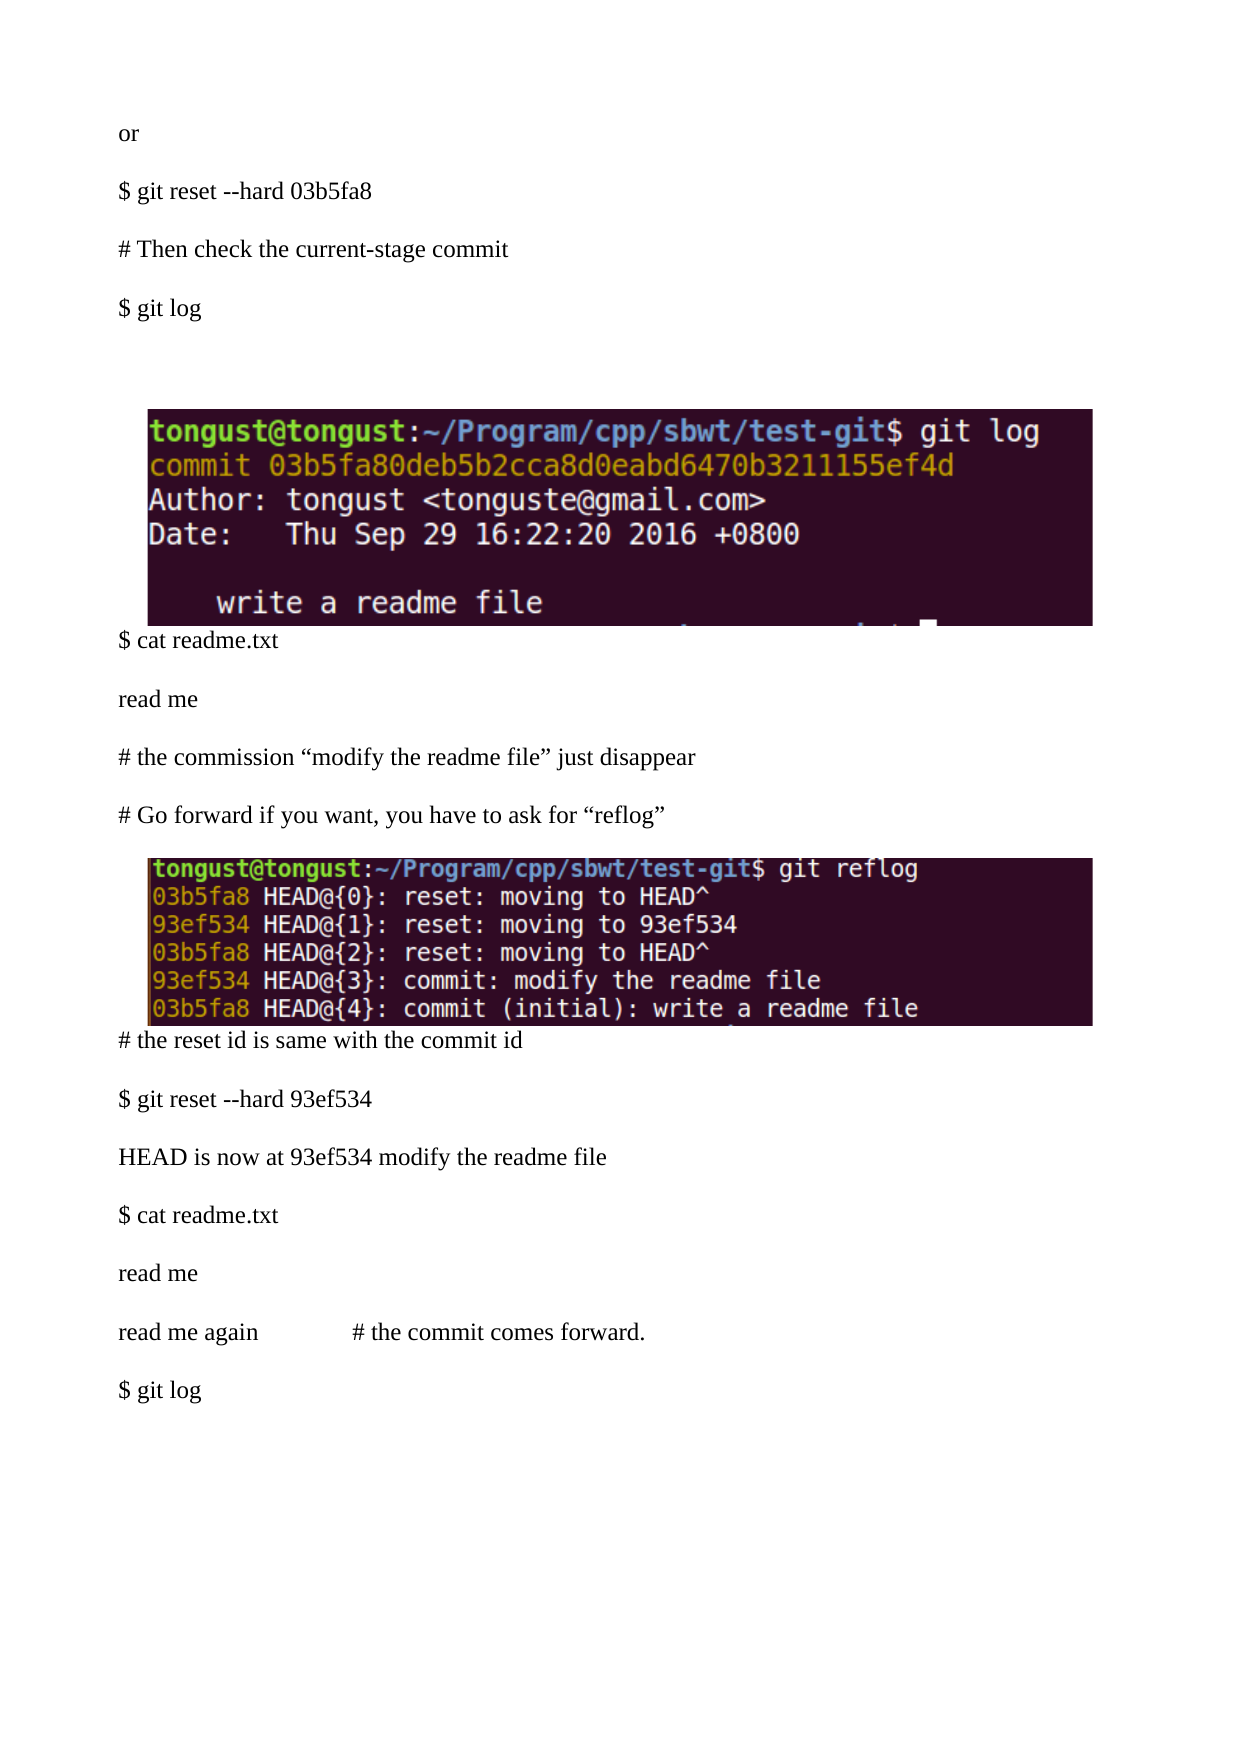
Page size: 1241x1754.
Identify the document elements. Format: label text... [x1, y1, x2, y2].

picture [147, 858, 1093, 1026]
picture [147, 409, 1093, 626]
text HEAD is now at 93ef534 modify the readme file [118, 1142, 1063, 1171]
text or [118, 118, 1063, 147]
text # the reset id is same with the commit id [118, 858, 1063, 1054]
text $ git reset --hard 03b5fa8 [118, 176, 1063, 205]
text $ cat readme.txt [118, 1200, 1063, 1229]
text $ git log [118, 293, 1063, 322]
text read me [118, 684, 1063, 713]
text # the commission “modify the readme file” just disappear [118, 742, 1063, 771]
text $ git reset --hard 93ef534 [118, 1084, 1063, 1112]
text read me again # the commit comes forward. [118, 1317, 1063, 1345]
text read me [118, 1258, 1063, 1287]
text $ git log [118, 1375, 1063, 1403]
text # Then check the current-stage commit [118, 234, 1063, 263]
text $ cat readme.txt [118, 409, 1063, 654]
text # Go forward if you want, you have to ask for “reflog” [118, 800, 1063, 829]
